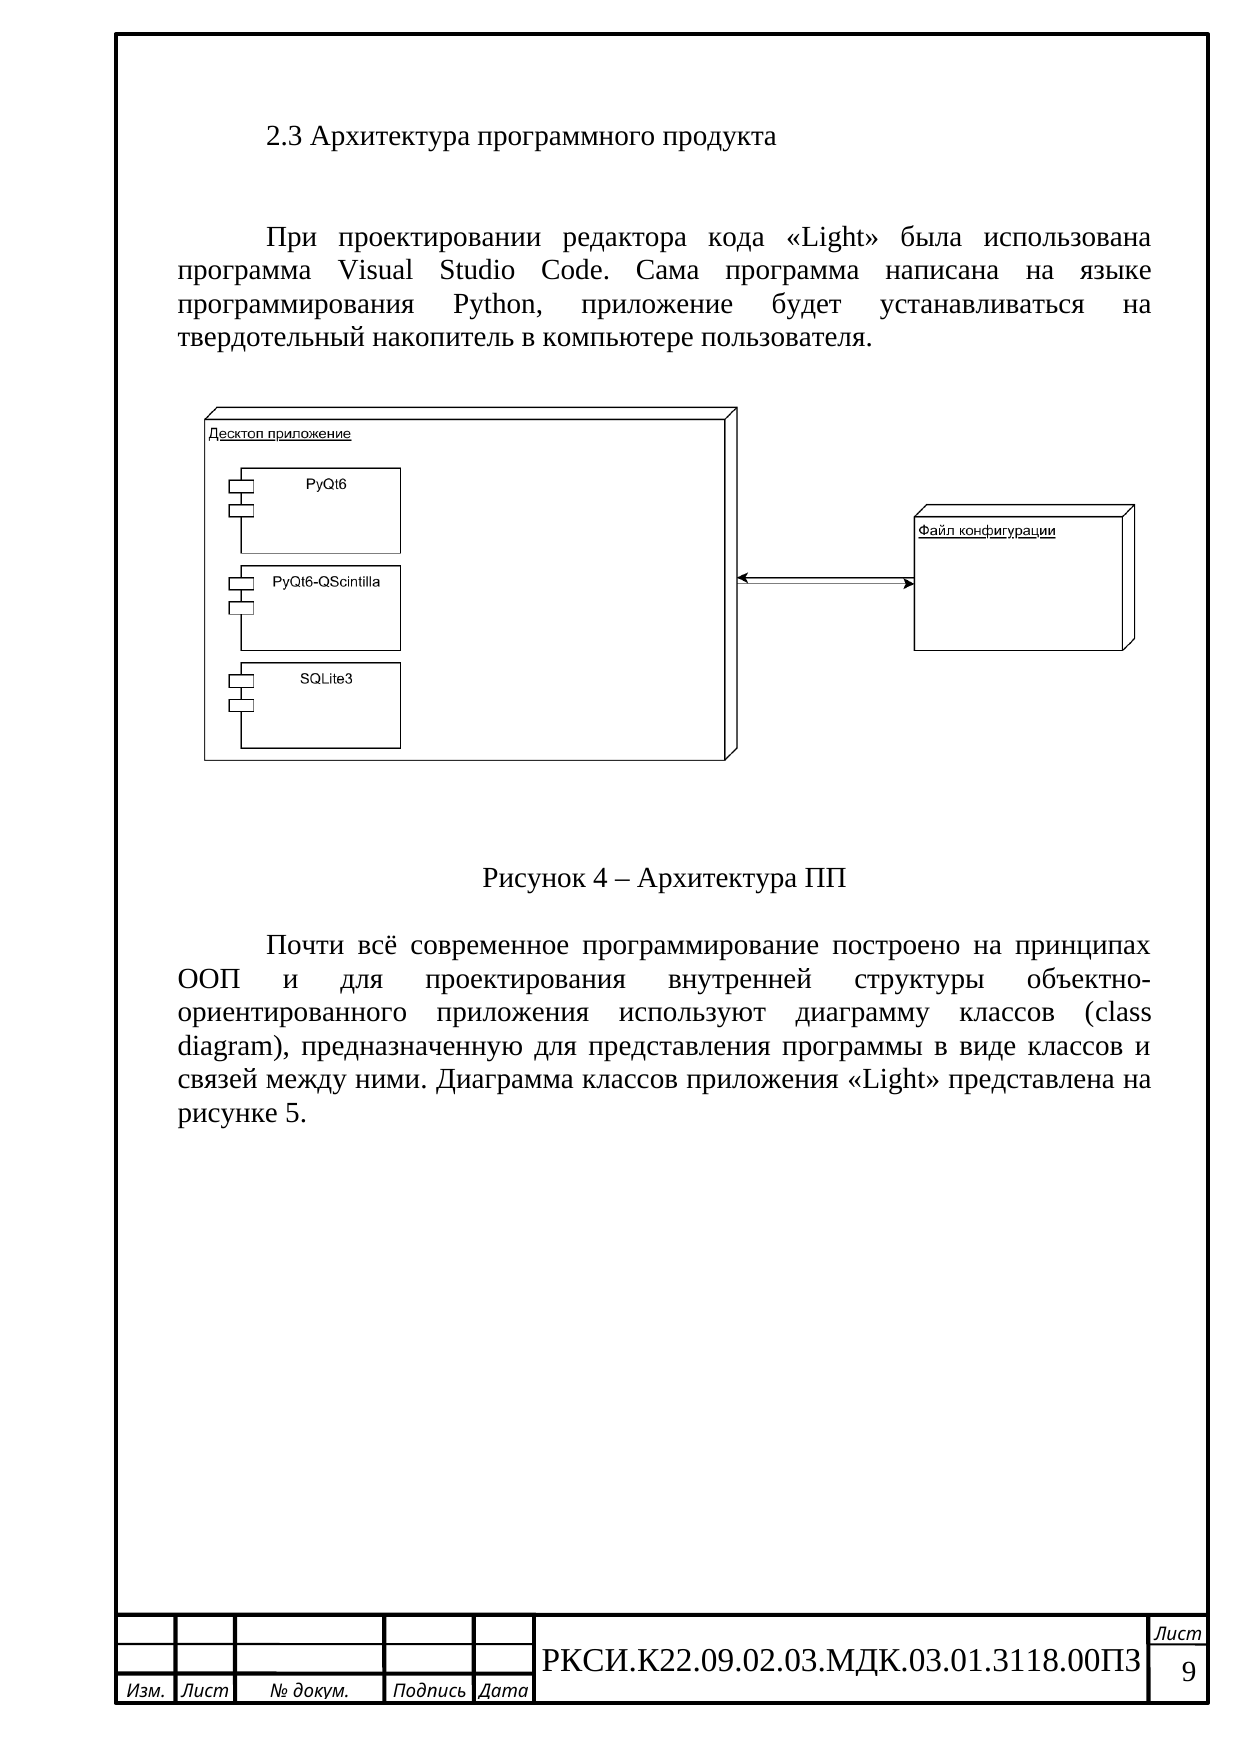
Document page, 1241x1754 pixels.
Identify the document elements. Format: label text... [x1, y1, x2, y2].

text При проектировании редактора кода «Light» была использована программа Visual Studio Code. Сама программа написана на языке программирования Python, приложение будет устанавливаться на твердотельный накопитель в компьютере пользователя. [177, 219, 1152, 353]
subtitle 2.3 Архитектура программного продукта [177, 118, 1152, 152]
picture [177, 386, 1152, 793]
text Почти всё современное программирование построено на принципах ООП и для проектирования внутренней структуры объектно-ориентированного приложения используют диаграмму классов (class diagram), предназначенную для представления программы в виде классов и связей между ними. Диаграмма классов приложения «Light» представлена на рисунке 5. [177, 927, 1152, 1128]
text Рисунок 4 – Архитектура ПП [177, 860, 1152, 894]
